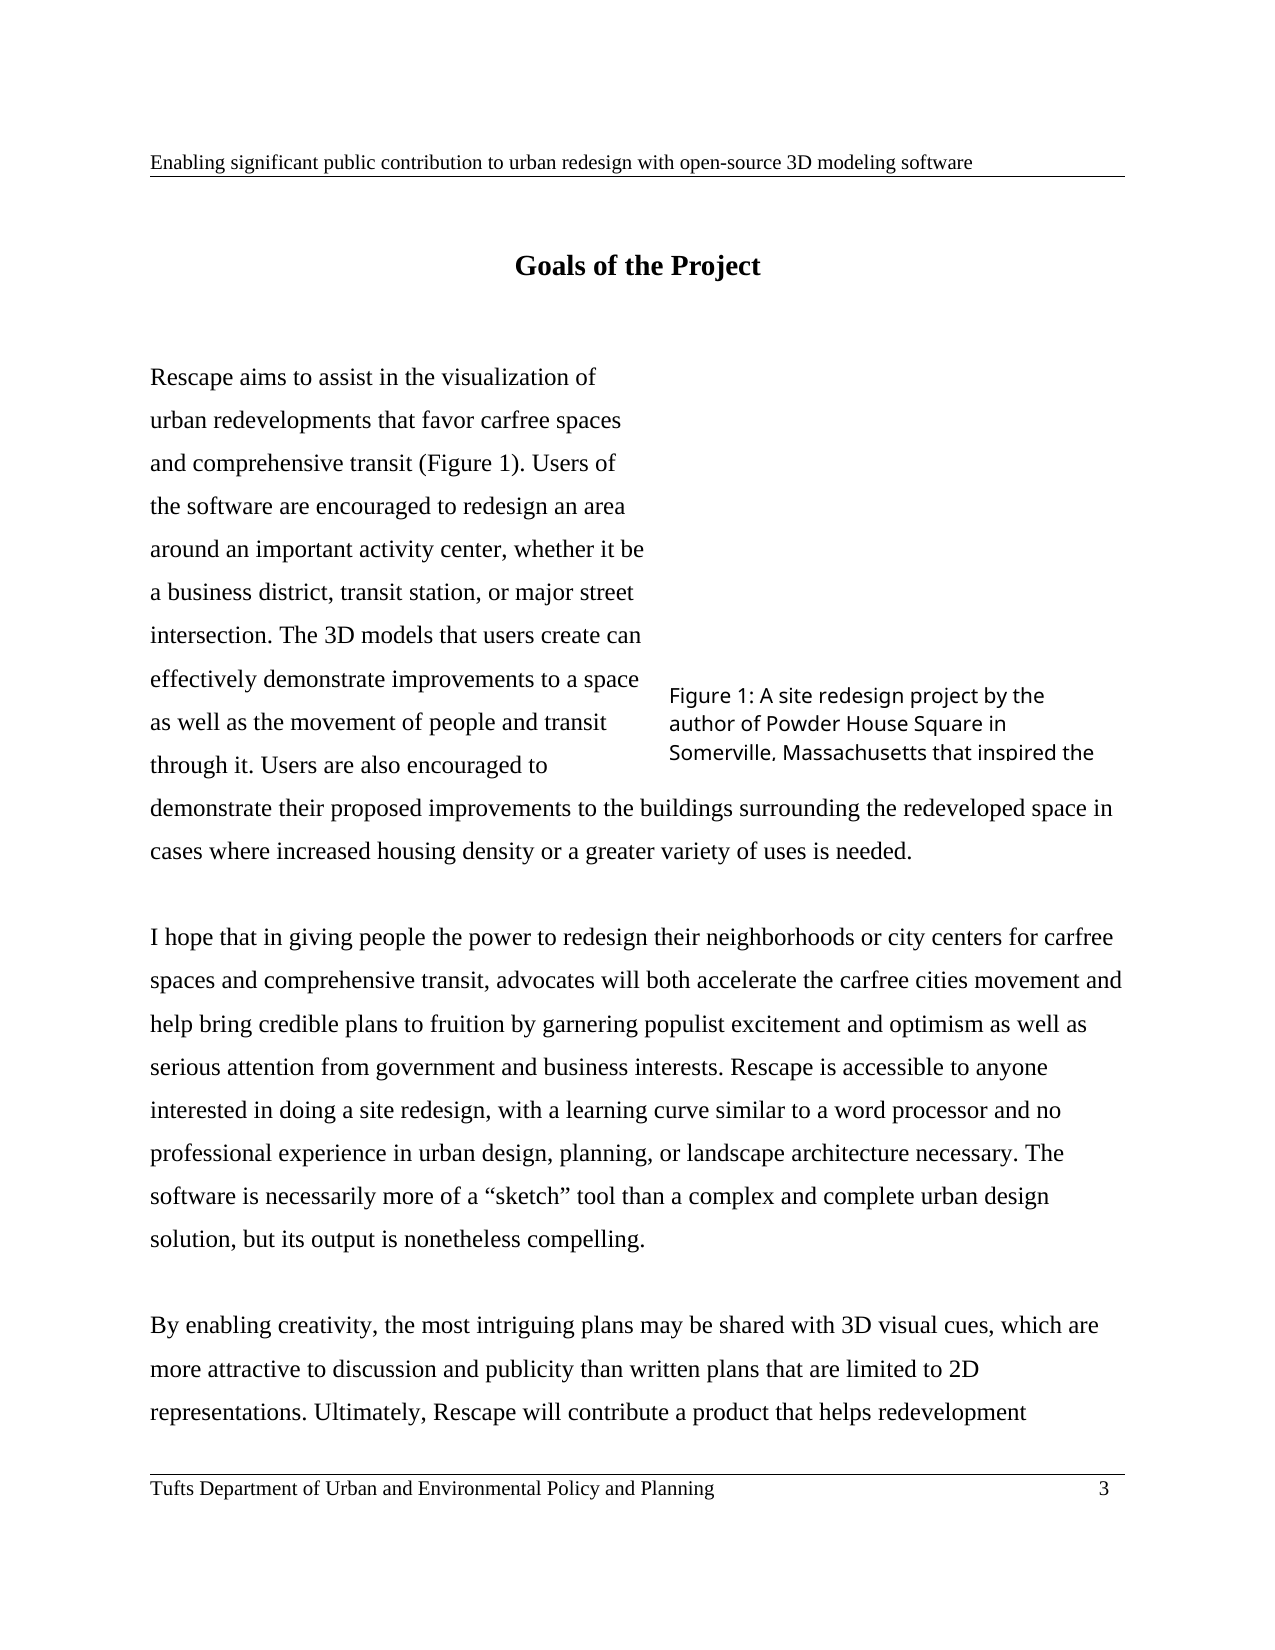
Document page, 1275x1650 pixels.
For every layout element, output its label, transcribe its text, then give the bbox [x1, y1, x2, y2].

text By enabling creativity, the most intriguing plans may be shared with 3D visual cues, which are more attractive to discussion and publicity than written plans that are limited to 2D representations. Ultimately, Rescape will contribute a product that helps redevelopment [150, 1311, 1125, 1426]
text I hope that in giving people the power to redesign their neighborhoods or city centers for carfree spaces and comprehensive transit, advocates will both accelerate the carfree cities movement and help bring credible plans to fruition by garnering populist excitement and optimism as well as serious attention from government and business interests. Rescape is accessible to anyone interested in doing a site redesign, with a learning curve similar to a word processor and no professional experience in urban design, planning, or landscape architecture necessary. The software is necessarily more of a “sketch” tool than a complex and complete urban design solution, but its output is nonetheless compelling. [150, 922, 1125, 1253]
text Figure 1: A site redesign project by the author of Powder House Square in Somerville, Massachusetts that inspired the creation of Rescape. [669, 368, 1108, 760]
text Rescape aims to assist in the visualization of urban redevelopments that favor carfree spaces and comprehensive transit (Figure 1). Users of the software are encouraged to redesign an area around an important activity center, whether it be a business district, transit station, or major street intersection. The 3D models that users create can effectively demonstrate improvements to a space as well as the movement of people and transit through it. Users are also encouraged to demonstrate their proposed improvements to the buildings surrounding the redeveloped space in cases where increased housing density or a greater variety of uses is needed. [150, 362, 1125, 865]
subtitle Goals of the Project [150, 248, 1125, 281]
